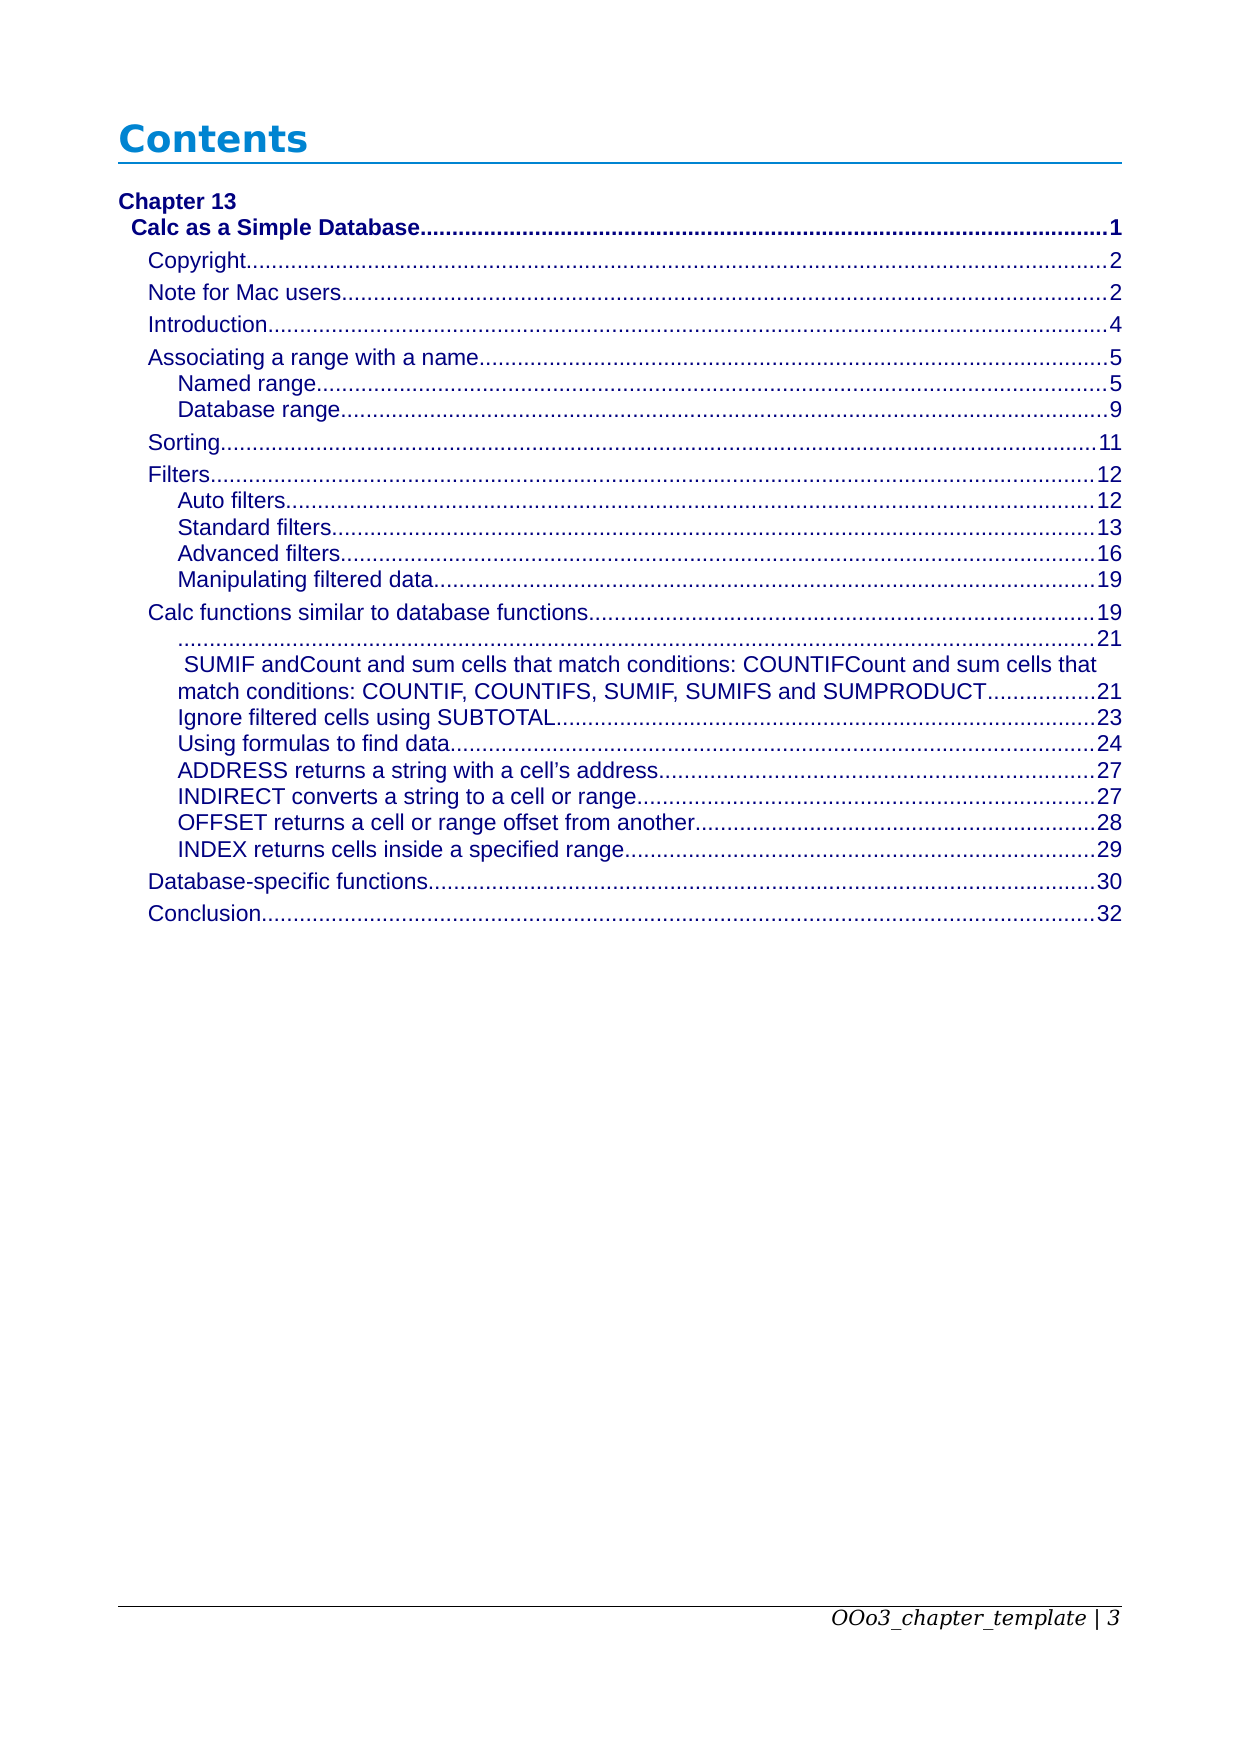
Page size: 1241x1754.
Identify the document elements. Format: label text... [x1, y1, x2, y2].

text Contents [118, 118, 1122, 162]
text Ignore filtered cells using SUBTOTAL 23 [177, 704, 1122, 730]
text Manipulating filtered data 19 [177, 566, 1122, 593]
text SUMIF andCount and sum cells that match conditions: COUNTIFCount and sum cells that match conditions: COUNTIF, COUNTIFS, SUMIF, SUMIFS and SUMPRODUCT 21 [177, 651, 1122, 704]
text Using formulas to find data 24 [177, 730, 1122, 757]
text Chapter 13 Calc as a Simple Database 1 [118, 188, 1122, 241]
text OFFSET returns a cell or range offset from another 28 [177, 809, 1122, 836]
text Named range 5 [177, 370, 1122, 396]
text Associating a range with a name 5 [148, 343, 1122, 370]
text Conclusion 32 [148, 900, 1122, 927]
text Standard filters 13 [177, 513, 1122, 540]
text Filters 12 [148, 461, 1122, 487]
text ADDRESS returns a string with a cell’s address 27 [177, 757, 1122, 783]
text Database range 9 [177, 396, 1122, 423]
text Note for Mac users 2 [148, 279, 1122, 305]
text Introduction 4 [148, 311, 1122, 338]
text INDIRECT converts a string to a cell or range 27 [177, 783, 1122, 809]
text INDEX returns cells inside a specified range 29 [177, 836, 1122, 862]
text Copyright 2 [148, 247, 1122, 273]
text Database-specific functions 30 [148, 868, 1122, 894]
text Calc functions similar to database functions 19 [148, 598, 1122, 625]
text 21 [177, 625, 1122, 651]
text Auto filters 12 [177, 487, 1122, 513]
text Advanced filters 16 [177, 540, 1122, 566]
text Sorting 11 [148, 428, 1122, 455]
